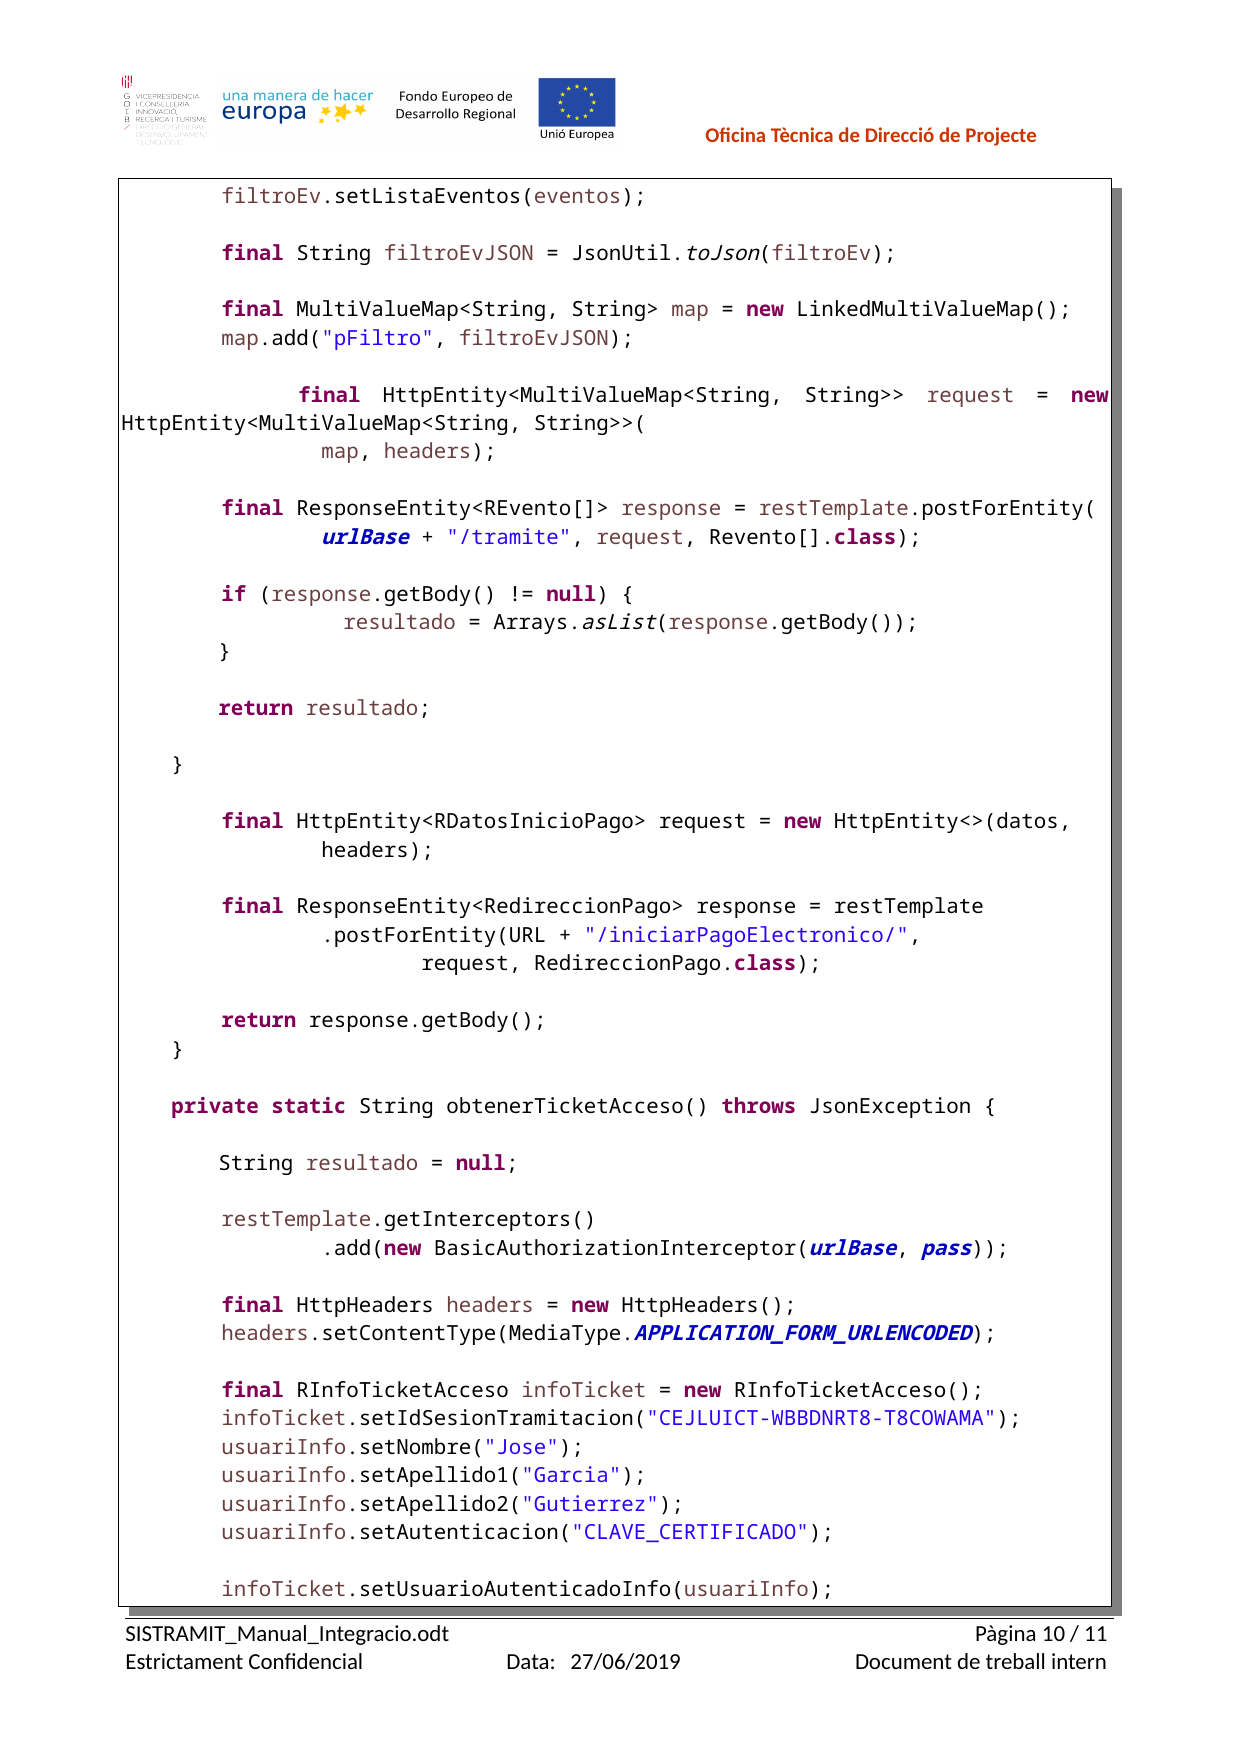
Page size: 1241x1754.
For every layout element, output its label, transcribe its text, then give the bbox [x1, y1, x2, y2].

text usuariInfo.setNombre("Jose"); [119, 1429, 1111, 1457]
picture [219, 73, 621, 147]
text return response.getBody(); [119, 1002, 1111, 1031]
text map, headers); [119, 434, 1111, 465]
text usuariInfo.setAutenticacion("CLAVE_CERTIFICADO"); [119, 1514, 1111, 1546]
text headers.setContentType(MediaType.APPLICATION_FORM_URLENCODED); [119, 1315, 1111, 1347]
text infoTicket.setUsuarioAutenticadoInfo(usuariInfo); [119, 1571, 1111, 1606]
text } [119, 1031, 1111, 1062]
text String resultado = null; [119, 1144, 1111, 1176]
text private static String obtenerTicketAcceso() throws JsonException { [119, 1088, 1111, 1119]
text final ResponseEntity<RedireccionPago> response = restTemplate [119, 889, 1111, 917]
text map.add("pFiltro", filtroEvJSON); [119, 320, 1111, 351]
text final String filtroEvJSON = JsonUtil.toJson(filtroEv); [119, 234, 1111, 266]
text final HttpEntity<MultiValueMap<String, String>> request = new HttpEntity<MultiValueMap<String, String>>( [119, 377, 1111, 434]
text usuariInfo.setApellido1("Garcia"); [119, 1457, 1111, 1486]
text .postForEntity(URL + "/iniciarPagoElectronico/", [119, 917, 1111, 946]
text final MultiValueMap<String, String> map = new LinkedMultiValueMap(); [119, 291, 1111, 320]
text } [119, 633, 1111, 664]
text request, RedireccionPago.class); [119, 946, 1111, 977]
text if (response.getBody() != null) { [119, 576, 1111, 604]
text .add(new BasicAuthorizationInterceptor(urlBase, pass)); [119, 1230, 1111, 1261]
text filtroEv.setListaEventos(eventos); [119, 179, 1111, 209]
text resultado = Arrays.asList(response.getBody()); [119, 604, 1111, 633]
text return resultado; [119, 689, 1111, 721]
text infoTicket.setIdSesionTramitacion("CEJLUICT-WBBDNRT8-T8COWAMA"); [119, 1401, 1111, 1429]
text final HttpEntity<RDatosInicioPago> request = new HttpEntity<>(datos, [119, 803, 1111, 832]
text usuariInfo.setApellido2("Gutierrez"); [119, 1486, 1111, 1514]
text restTemplate.getInterceptors() [119, 1201, 1111, 1230]
picture [118, 73, 213, 147]
text } [119, 746, 1111, 778]
text final HttpHeaders headers = new HttpHeaders(); [119, 1287, 1111, 1315]
text final RInfoTicketAcceso infoTicket = new RInfoTicketAcceso(); [119, 1372, 1111, 1401]
text headers); [119, 832, 1111, 863]
text final ResponseEntity<REvento[]> response = restTemplate.postForEntity( [119, 491, 1111, 519]
text urlBase + "/tramite", request, Revento[].class); [119, 519, 1111, 550]
